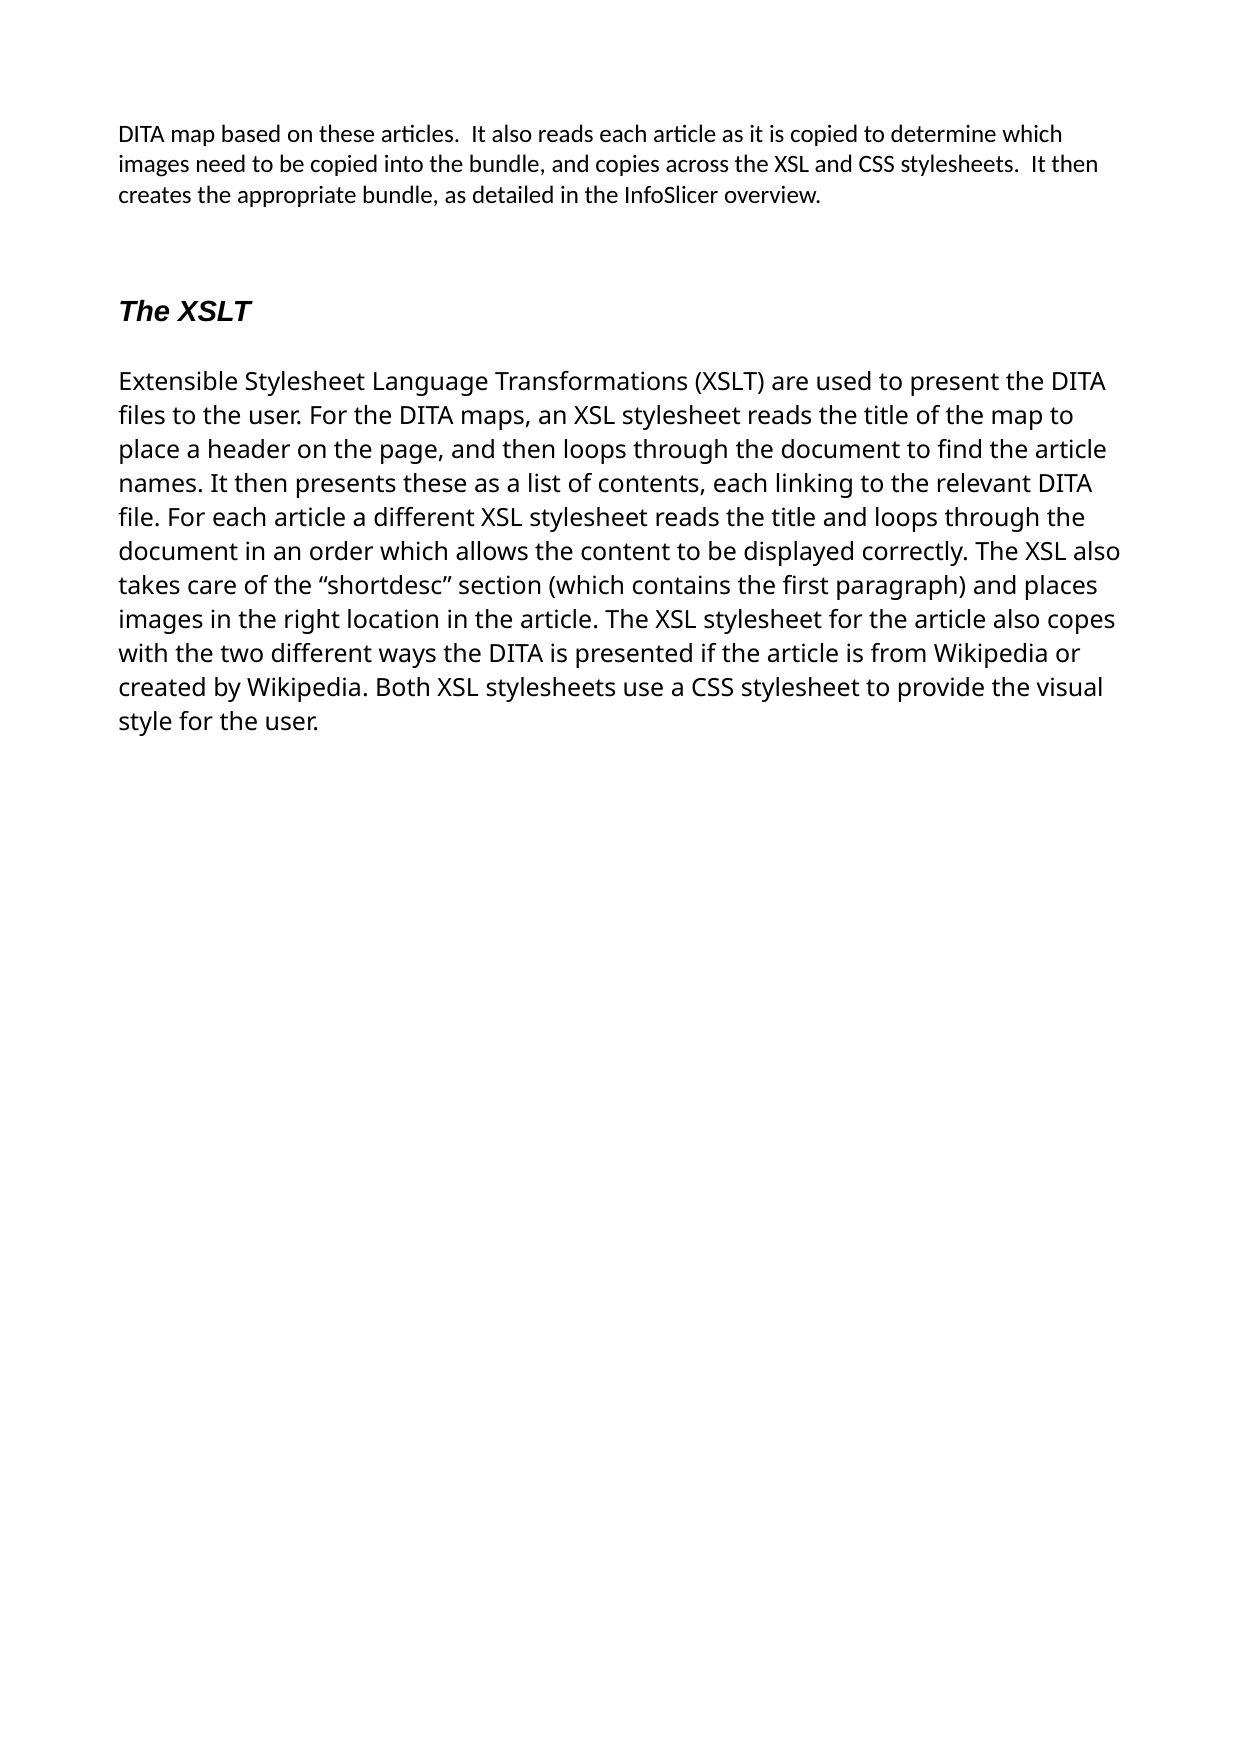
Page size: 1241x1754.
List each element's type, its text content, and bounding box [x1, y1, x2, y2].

text DITA map based on these articles. It also reads each article as it is copied to determine which images need to be copied into the bundle, and copies across the XSL and CSS stylesheets. It then creates the appropriate bundle, as detailed in the InfoSlicer overview. [118, 118, 1122, 210]
subtitle The XSLT [118, 294, 1122, 328]
text Extensible Stylesheet Language Transformations (XSLT) are used to present the DITA files to the user. For the DITA maps, an XSL stylesheet reads the title of the map to place a header on the page, and then loops through the document to find the article names. It then presents these as a list of contents, each linking to the relevant DITA file. For each article a different XSL stylesheet reads the title and loops through the document in an order which allows the content to be displayed correctly. The XSL also takes care of the “shortdesc” section (which contains the first paragraph) and places images in the right location in the article. The XSL stylesheet for the article also copes with the two different ways the DITA is presented if the article is from Wikipedia or created by Wikipedia. Both XSL stylesheets use a CSS stylesheet to provide the visual style for the user. [118, 363, 1122, 738]
